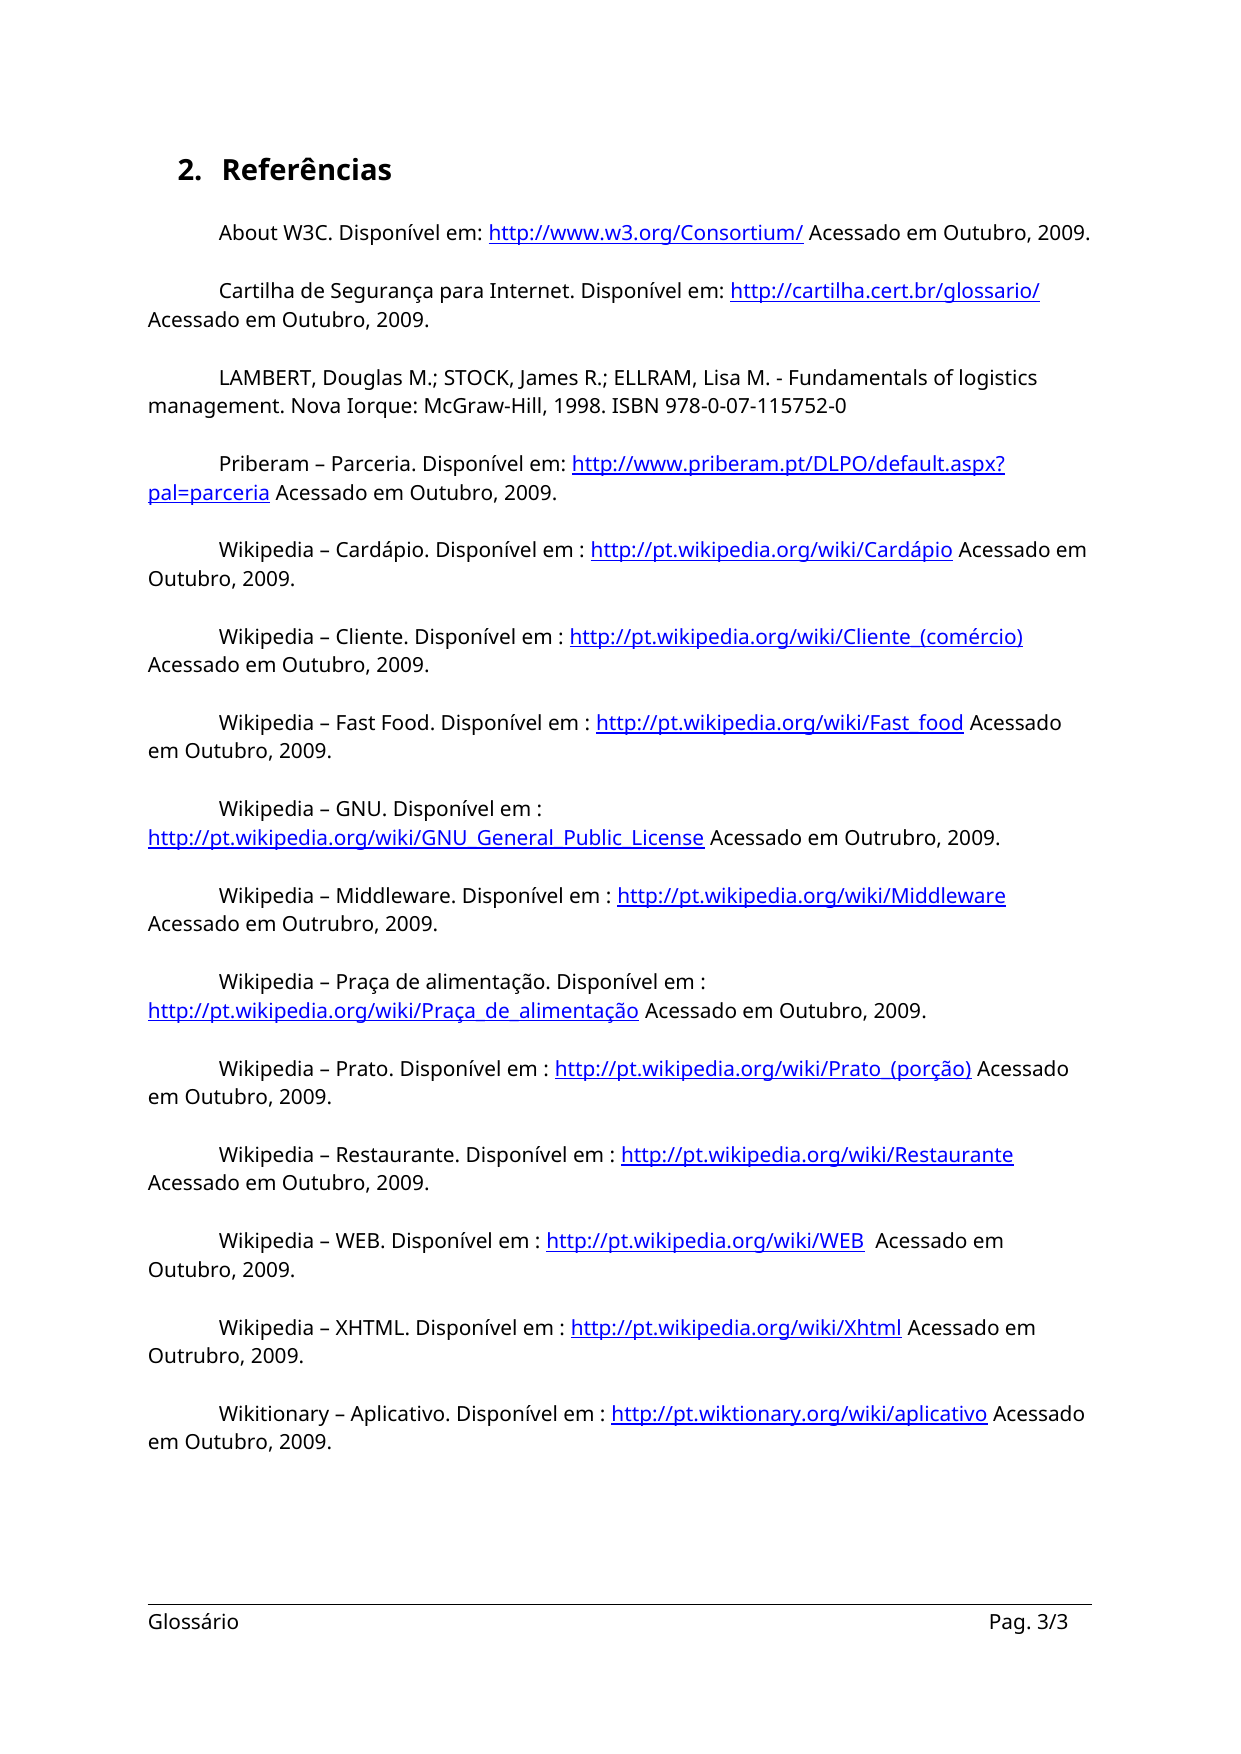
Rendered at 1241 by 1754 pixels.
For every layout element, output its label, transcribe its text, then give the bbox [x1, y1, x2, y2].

text Wikipedia – Middleware. Disponível em : http://pt.wikipedia.org/wiki/Middleware Acessado em Outrubro, 2009. [148, 881, 1092, 938]
text Cartilha de Segurança para Internet. Disponível em: http://cartilha.cert.br/glossario/ Acessado em Outubro, 2009. [148, 276, 1092, 333]
text Wikitionary – Aplicativo. Disponível em : http://pt.wiktionary.org/wiki/aplicativo Acessado em Outubro, 2009. [148, 1399, 1092, 1456]
text Priberam – Parceria. Disponível em: http://www.priberam.pt/DLPO/default.aspx?pal=parceria Acessado em Outubro, 2009. [148, 449, 1092, 506]
text Wikipedia – GNU. Disponível em : http://pt.wikipedia.org/wiki/GNU_General_Public_License Acessado em Outrubro, 2009. [148, 794, 1092, 851]
text About W3C. Disponível em: http://www.w3.org/Consortium/ Acessado em Outubro, 2009. [148, 218, 1092, 247]
text Wikipedia – Cliente. Disponível em : http://pt.wikipedia.org/wiki/Cliente_(comércio) Acessado em Outubro, 2009. [148, 622, 1092, 679]
text Wikipedia – WEB. Disponível em : http://pt.wikipedia.org/wiki/WEB Acessado em Outubro, 2009. [148, 1226, 1092, 1283]
text Wikipedia – Praça de alimentação. Disponível em : http://pt.wikipedia.org/wiki/Praça_de_alimentação Acessado em Outubro, 2009. [148, 967, 1092, 1024]
text LAMBERT, Douglas M.; STOCK, James R.; ELLRAM, Lisa M. - Fundamentals of logistics management. Nova Iorque: McGraw-Hill, 1998. ISBN 978-0-07-115752-0 [148, 363, 1092, 420]
text Wikipedia – Fast Food. Disponível em : http://pt.wikipedia.org/wiki/Fast_food Acessado em Outubro, 2009. [148, 708, 1092, 765]
text Wikipedia – Restaurante. Disponível em : http://pt.wikipedia.org/wiki/Restaurante Acessado em Outubro, 2009. [148, 1140, 1092, 1197]
text Wikipedia – Cardápio. Disponível em : http://pt.wikipedia.org/wiki/Cardápio Acessado em Outubro, 2009. [148, 536, 1092, 592]
text Wikipedia – Prato. Disponível em : http://pt.wikipedia.org/wiki/Prato_(porção) Acessado em Outubro, 2009. [148, 1054, 1092, 1111]
subtitle Referências [148, 149, 1092, 189]
text Wikipedia – XHTML. Disponível em : http://pt.wikipedia.org/wiki/Xhtml Acessado em Outrubro, 2009. [148, 1313, 1092, 1369]
